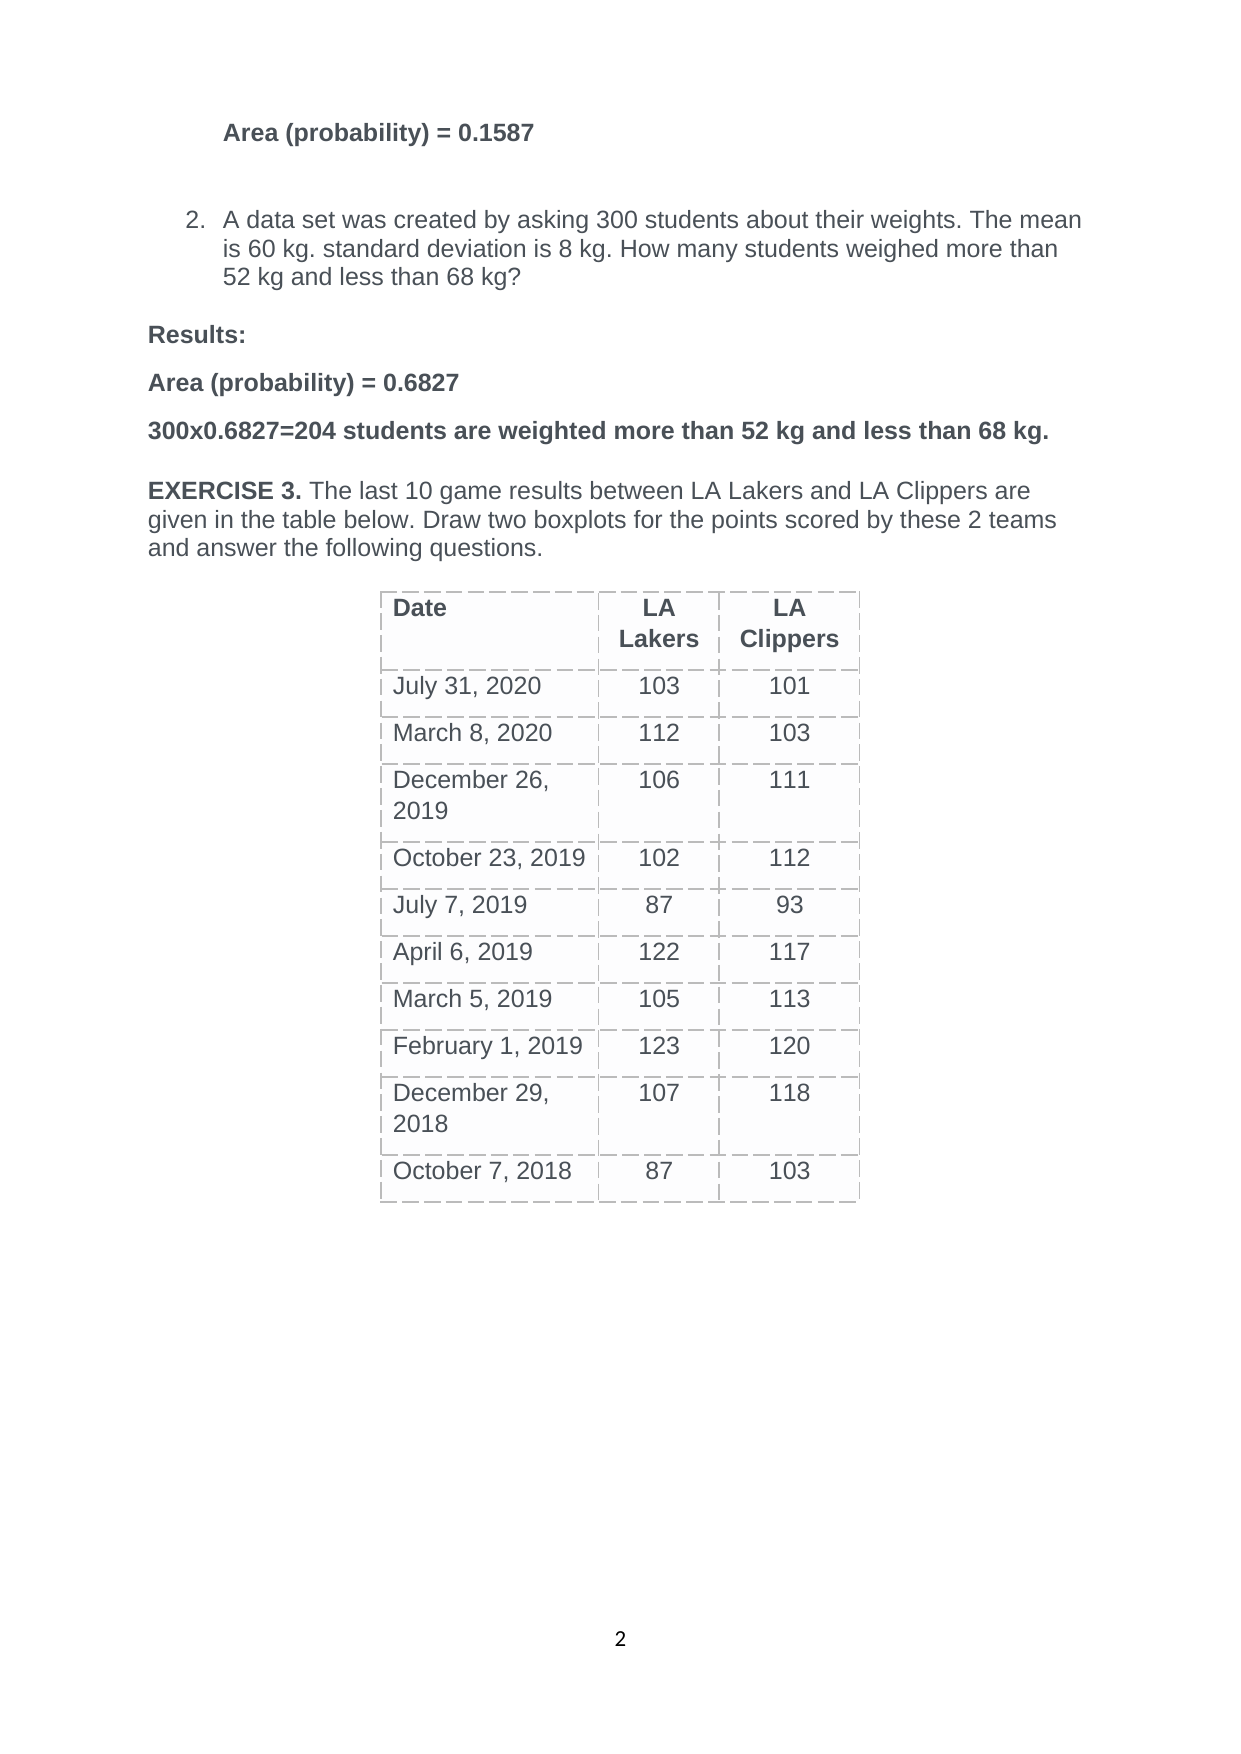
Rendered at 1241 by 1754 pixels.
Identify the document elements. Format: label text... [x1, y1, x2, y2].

table_cell 101 [719, 669, 859, 716]
table_cell April 6, 2019 [381, 935, 598, 982]
text Area (probability) = 0.6827 [148, 368, 1092, 397]
table_cell 87 [598, 1154, 719, 1201]
table_cell 102 [598, 841, 719, 888]
table_cell October 23, 2019 [381, 841, 598, 888]
table_cell 113 [719, 982, 859, 1029]
table_cell 103 [598, 669, 719, 716]
table_cell October 7, 2018 [381, 1154, 598, 1201]
list A data set was created by asking 300 students about their weights. The mean is 60 kg. standard deviation is 8 kg. How many students weighed more than 52 kg and less than 68 kg? [185, 205, 1092, 291]
table_cell 122 [598, 935, 719, 982]
table_cell March 8, 2020 [381, 716, 598, 763]
table_cell 103 [719, 1154, 859, 1201]
table_cell 117 [719, 935, 859, 982]
table_cell 123 [598, 1029, 719, 1076]
table_header LA Lakers [598, 591, 719, 669]
table_cell 93 [719, 888, 859, 935]
table_cell 120 [719, 1029, 859, 1076]
table_cell February 1, 2019 [381, 1029, 598, 1076]
table_header LA Clippers [719, 591, 859, 669]
table_cell December 26, 2019 [381, 763, 598, 841]
text Area (probability) = 0.1587 [223, 118, 1092, 147]
table_cell 118 [719, 1076, 859, 1154]
table_cell 106 [598, 763, 719, 841]
table_cell 87 [598, 888, 719, 935]
table_cell December 29, 2018 [381, 1076, 598, 1154]
table_cell July 31, 2020 [381, 669, 598, 716]
table_cell March 5, 2019 [381, 982, 598, 1029]
table_cell 112 [598, 716, 719, 763]
text Results: [148, 320, 1092, 349]
table_header Date [381, 591, 598, 669]
table_cell 103 [719, 716, 859, 763]
table_cell July 7, 2019 [381, 888, 598, 935]
table_cell 111 [719, 763, 859, 841]
table_cell 112 [719, 841, 859, 888]
text EXERCISE 3. The last 10 game results between LA Lakers and LA Clippers are given in the table below. Draw two boxplots for the points scored by these 2 teams and answer the following questions. [148, 476, 1092, 562]
table_cell 105 [598, 982, 719, 1029]
table_cell 107 [598, 1076, 719, 1154]
text 300x0.6827=204 students are weighted more than 52 kg and less than 68 kg. [148, 416, 1092, 444]
